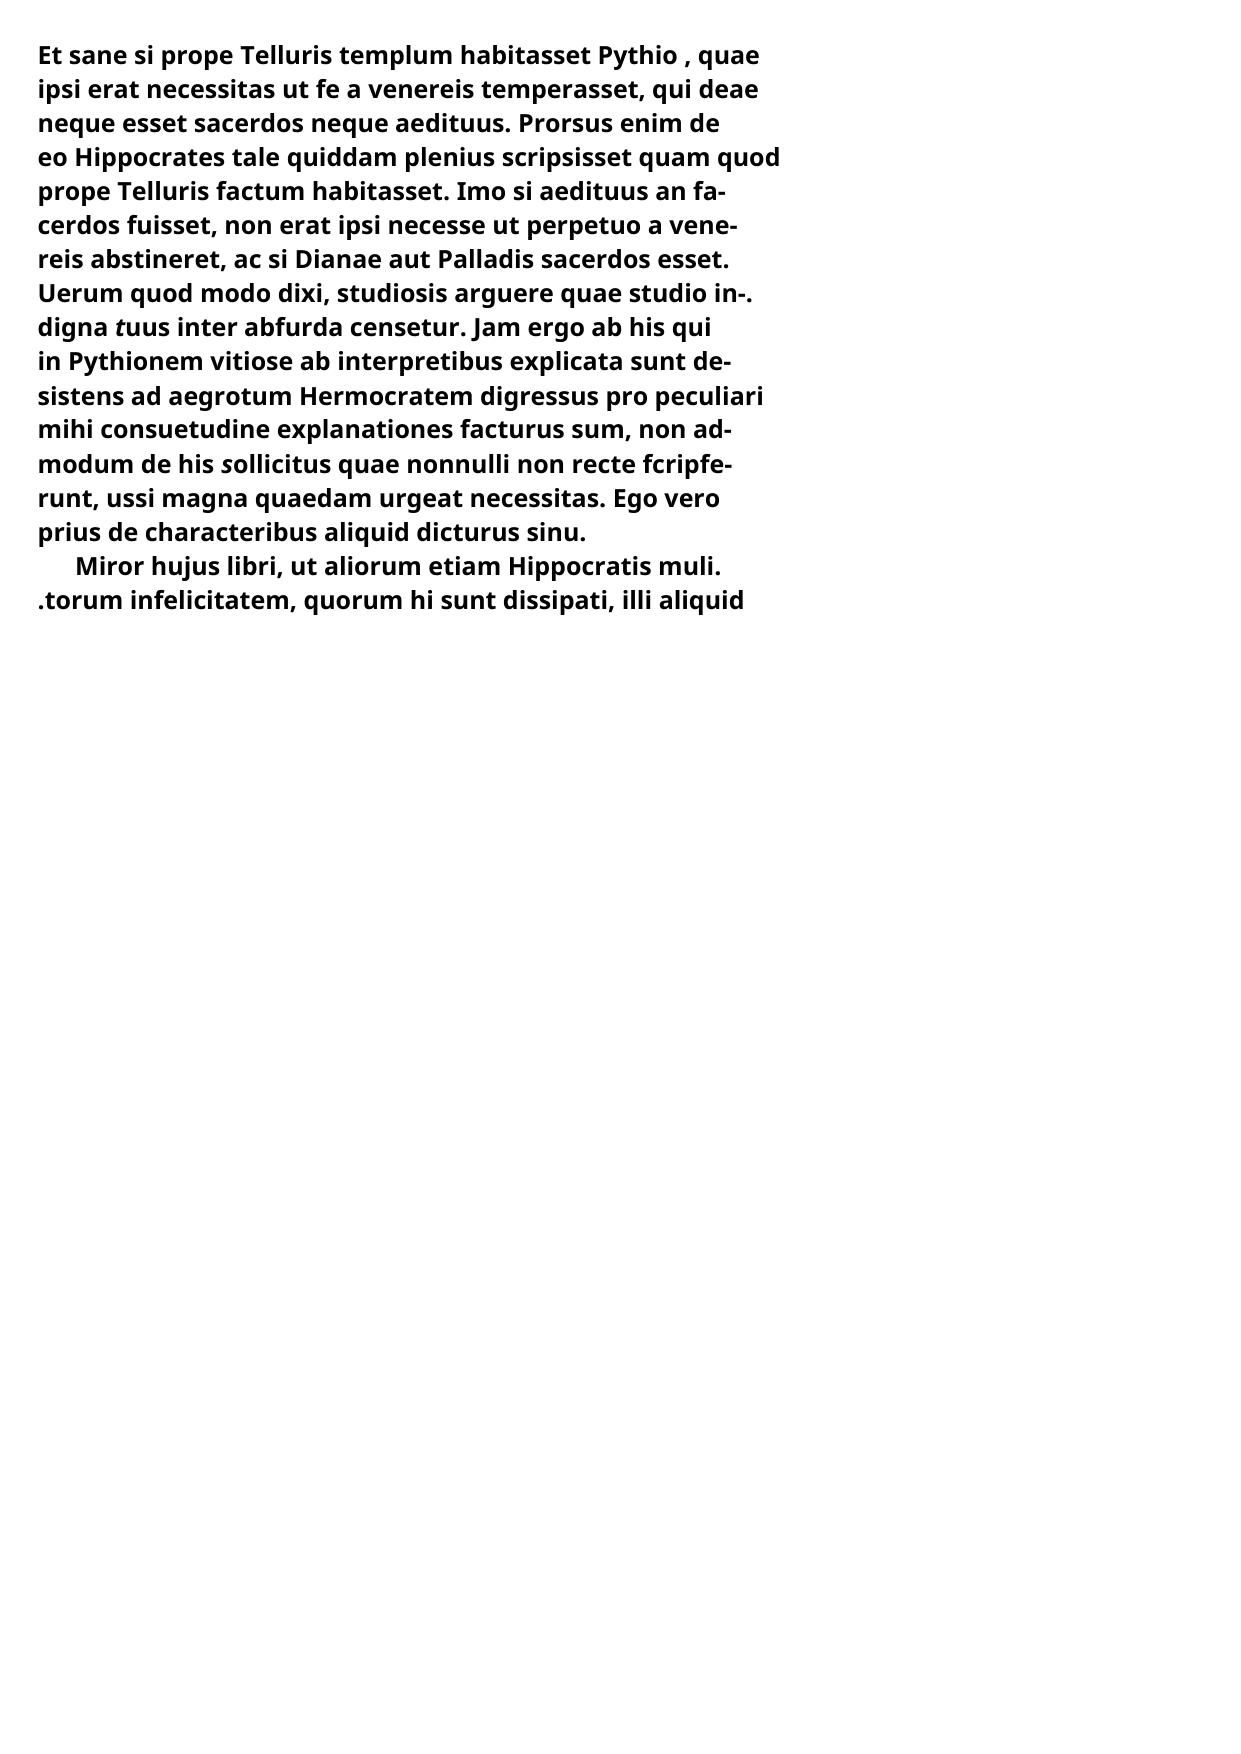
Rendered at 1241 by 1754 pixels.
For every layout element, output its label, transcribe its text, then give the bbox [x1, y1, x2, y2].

text Et sane si prope Telluris templum habitasset Pythio , quae ipsi erat necessitas ut fe a venereis temperasset, qui deae neque esset sacerdos neque aedituus. Prorsus enim de eo Hippocrates tale quiddam plenius scripsisset quam quod prope Telluris factum habitasset. Imo si aedituus an fa- cerdos fuisset, non erat ipsi necesse ut perpetuo a vene- reis abstineret, ac si Dianae aut Palladis sacerdos esset. Uerum quod modo dixi, studiosis arguere quae studio in-. digna tuus inter abfurda censetur. Jam ergo ab his qui in Pythionem vitiose ab interpretibus explicata sunt de- sistens ad aegrotum Hermocratem digressus pro peculiari mihi consuetudine explanationes facturus sum, non ad- modum de his sollicitus quae nonnulli non recte fcripfe- runt, ussi magna quaedam urgeat necessitas. Ego vero prius de characteribus aliquid dicturus sinu. [37, 37, 1203, 548]
text Miror hujus libri, ut aliorum etiam Hippocratis muli. .torum infelicitatem, quorum hi sunt dissipati, illi aliquid [37, 548, 1203, 617]
